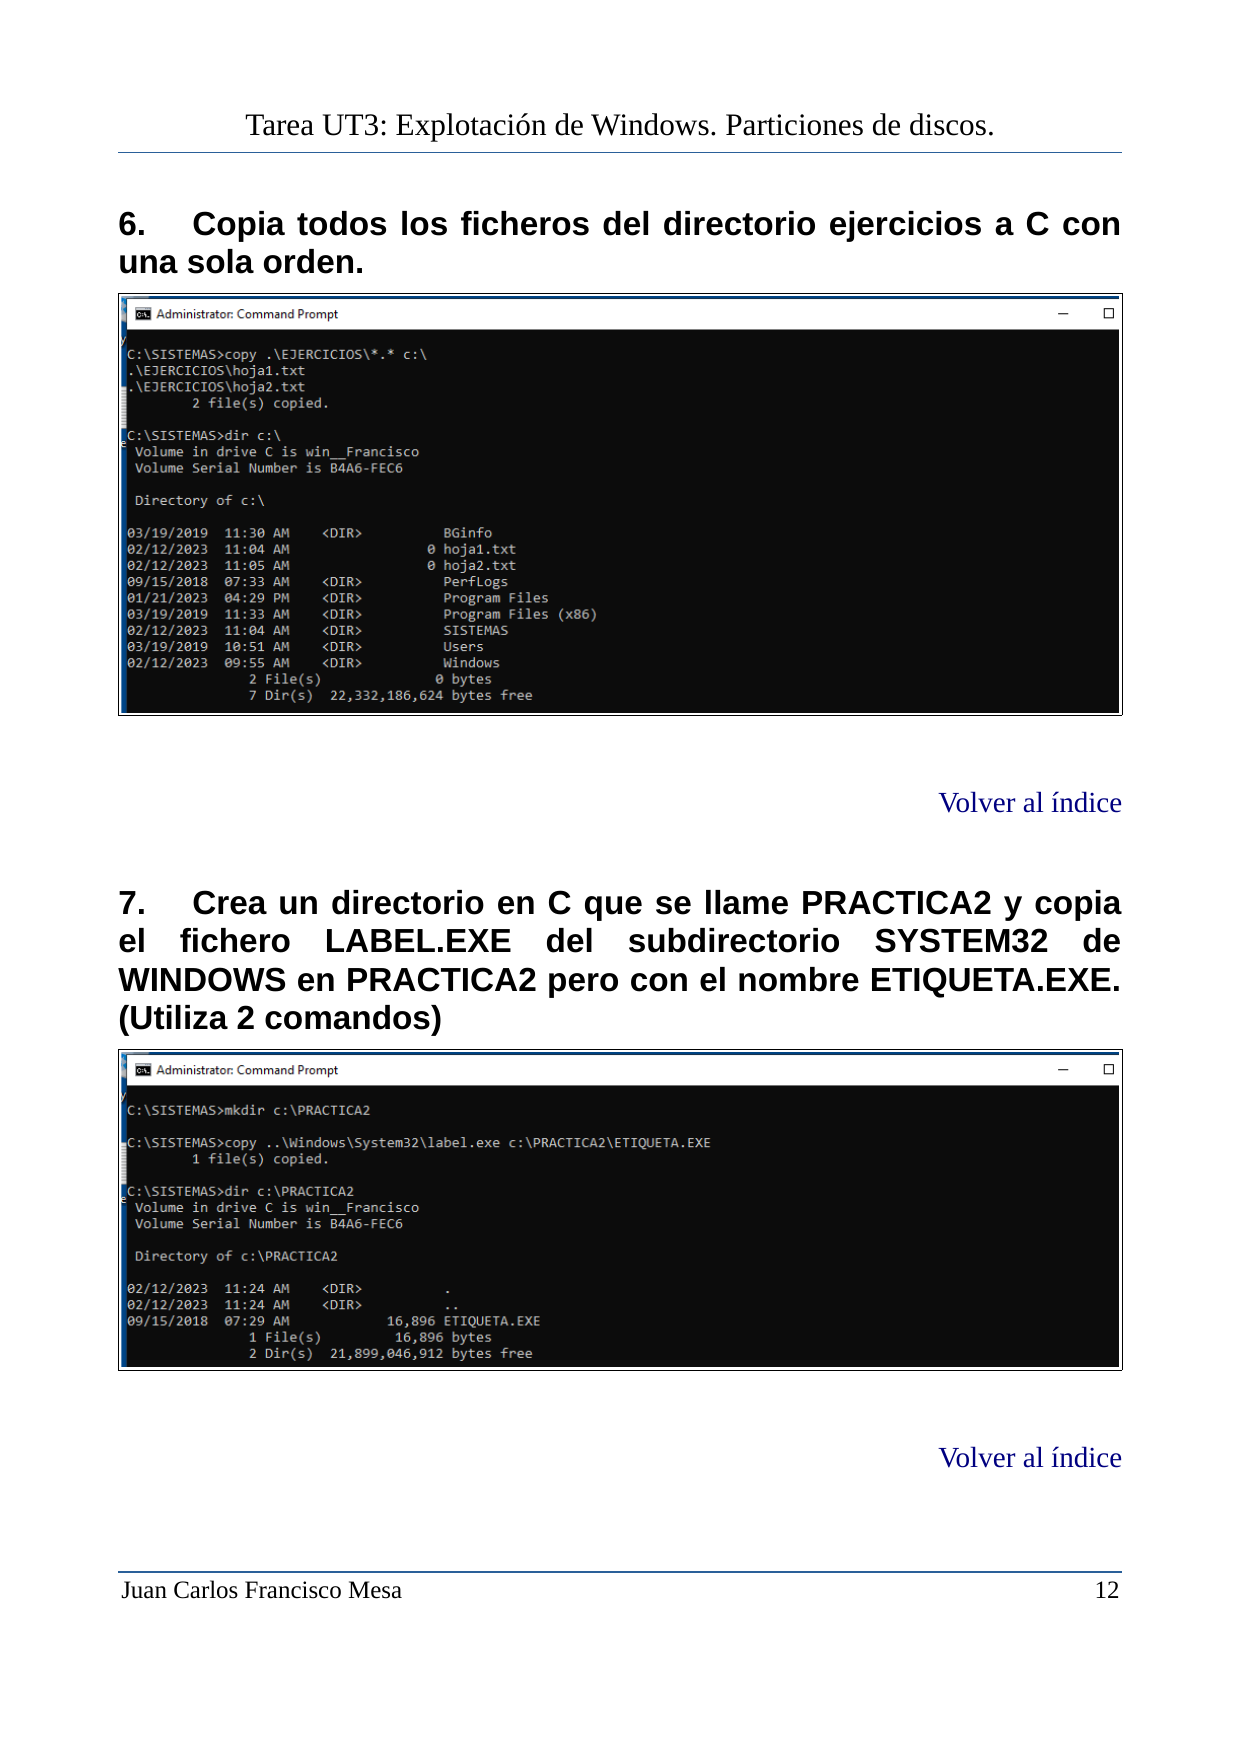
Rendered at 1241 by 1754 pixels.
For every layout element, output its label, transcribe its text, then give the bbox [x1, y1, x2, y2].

picture [121, 1052, 1119, 1367]
text Volver al índice [118, 785, 1122, 819]
picture [121, 296, 1119, 713]
subtitle 6. Copia todos los ficheros del directorio ejercicios a C con una sola orden. [118, 204, 1122, 281]
subtitle 7. Crea un directorio en C que se llame PRACTICA2 y copia el fichero LABEL.EXE del subdirectorio SYSTEM32 de WINDOWS en PRACTICA2 pero con el nombre ETIQUETA.EXE. (Utiliza 2 comandos) [118, 883, 1122, 1037]
text Volver al índice [118, 1440, 1122, 1473]
